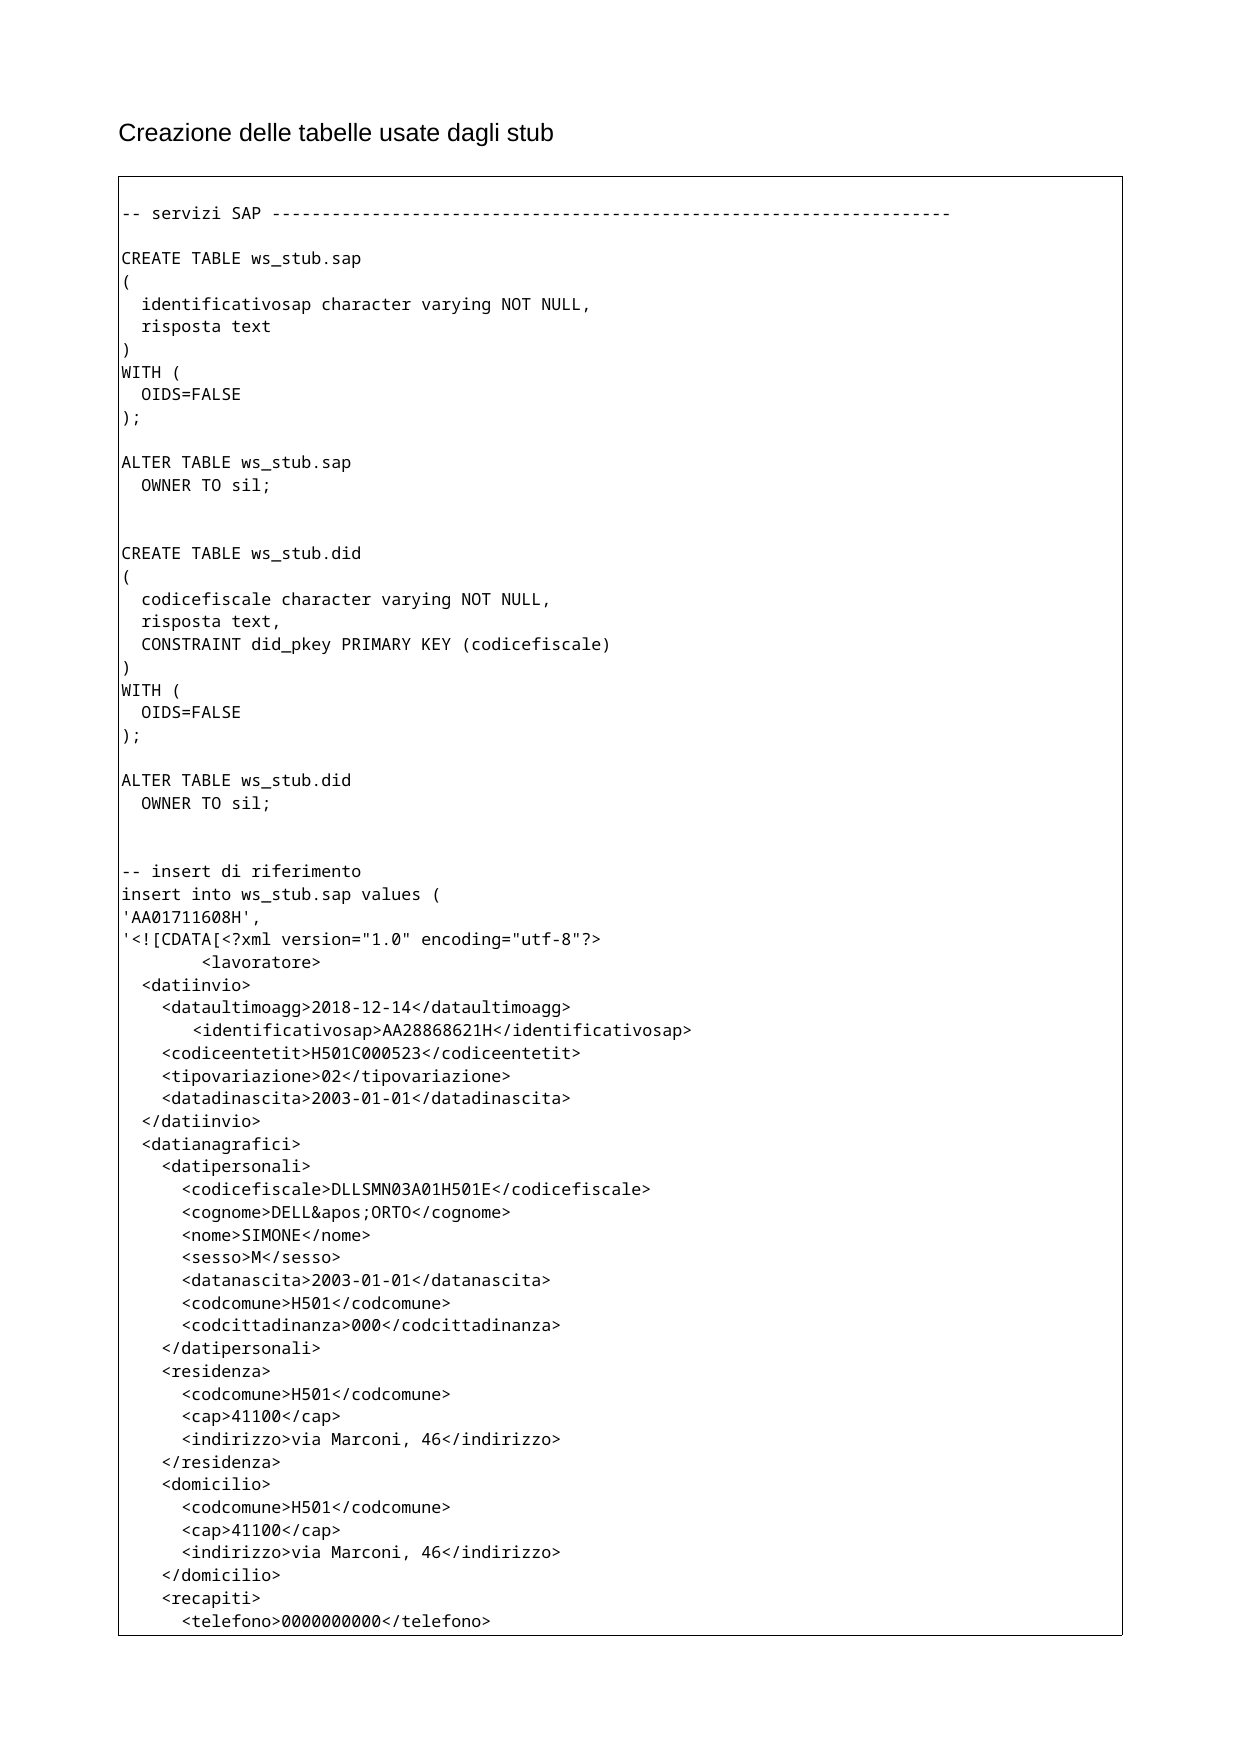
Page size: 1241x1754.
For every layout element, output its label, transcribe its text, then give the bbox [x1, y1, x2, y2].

text <codcomune>H501</codcomune> [119, 1379, 1122, 1402]
text <identificativosap>AA28868621H</identificativosap> [119, 1016, 1122, 1038]
text <dataultimoagg>2018-12-14</dataultimoagg> [119, 993, 1122, 1016]
text <cognome>DELL&apos;ORTO</cognome> [119, 1197, 1122, 1220]
text risposta text, [119, 607, 1122, 630]
text OIDS=FALSE [119, 380, 1122, 403]
text -- servizi SAP -------------------------------------------------------------------- [119, 198, 1122, 224]
text <nome>SIMONE</nome> [119, 1220, 1122, 1243]
text -- insert di riferimento [119, 857, 1122, 879]
text <datipersonali> [119, 1152, 1122, 1175]
text ( [119, 562, 1122, 584]
text <lavoratore> [119, 948, 1122, 970]
text <codiceentetit>H501C000523</codiceentetit> [119, 1038, 1122, 1061]
text identificativosap character varying NOT NULL, [119, 289, 1122, 312]
text ( [119, 266, 1122, 289]
text ); [119, 721, 1122, 746]
text <telefono>0000000000</telefono> [119, 1606, 1122, 1635]
text Creazione delle tabelle usate dagli stub [118, 118, 1122, 147]
text WITH ( [119, 357, 1122, 380]
text CONSTRAINT did_pkey PRIMARY KEY (codicefiscale) [119, 630, 1122, 652]
text ); [119, 403, 1122, 428]
text insert into ws_stub.sap values ( [119, 879, 1122, 902]
text <datiinvio> [119, 970, 1122, 993]
text CREATE TABLE ws_stub.sap [119, 244, 1122, 266]
text ) [119, 334, 1122, 357]
text <recapiti> [119, 1583, 1122, 1606]
text ALTER TABLE ws_stub.did [119, 766, 1122, 789]
text ) [119, 652, 1122, 675]
text OIDS=FALSE [119, 698, 1122, 721]
text ALTER TABLE ws_stub.sap [119, 448, 1122, 471]
text <domicilio> [119, 1470, 1122, 1493]
text OWNER TO sil; [119, 471, 1122, 497]
text risposta text [119, 312, 1122, 334]
text 'AA01711608H', [119, 902, 1122, 925]
text <datianagrafici> [119, 1129, 1122, 1152]
text </datipersonali> [119, 1334, 1122, 1356]
text <indirizzo>via Marconi, 46</indirizzo> [119, 1538, 1122, 1561]
text <cap>41100</cap> [119, 1402, 1122, 1424]
text CREATE TABLE ws_stub.did [119, 539, 1122, 562]
text OWNER TO sil; [119, 789, 1122, 814]
text <codcomune>H501</codcomune> [119, 1288, 1122, 1311]
text <codicefiscale>DLLSMN03A01H501E</codicefiscale> [119, 1175, 1122, 1197]
text <cap>41100</cap> [119, 1515, 1122, 1538]
text <datadinascita>2003-01-01</datadinascita> [119, 1084, 1122, 1107]
text </residenza> [119, 1447, 1122, 1470]
text <residenza> [119, 1356, 1122, 1379]
text codicefiscale character varying NOT NULL, [119, 584, 1122, 607]
text <indirizzo>via Marconi, 46</indirizzo> [119, 1424, 1122, 1447]
text <codcomune>H501</codcomune> [119, 1493, 1122, 1515]
text </domicilio> [119, 1561, 1122, 1583]
text <sesso>M</sesso> [119, 1243, 1122, 1266]
text WITH ( [119, 675, 1122, 698]
text </datiinvio> [119, 1107, 1122, 1129]
text <datanascita>2003-01-01</datanascita> [119, 1266, 1122, 1288]
text <codcittadinanza>000</codcittadinanza> [119, 1311, 1122, 1334]
text '<![CDATA[<?xml version="1.0" encoding="utf-8"?> [119, 925, 1122, 948]
text <tipovariazione>02</tipovariazione> [119, 1061, 1122, 1084]
